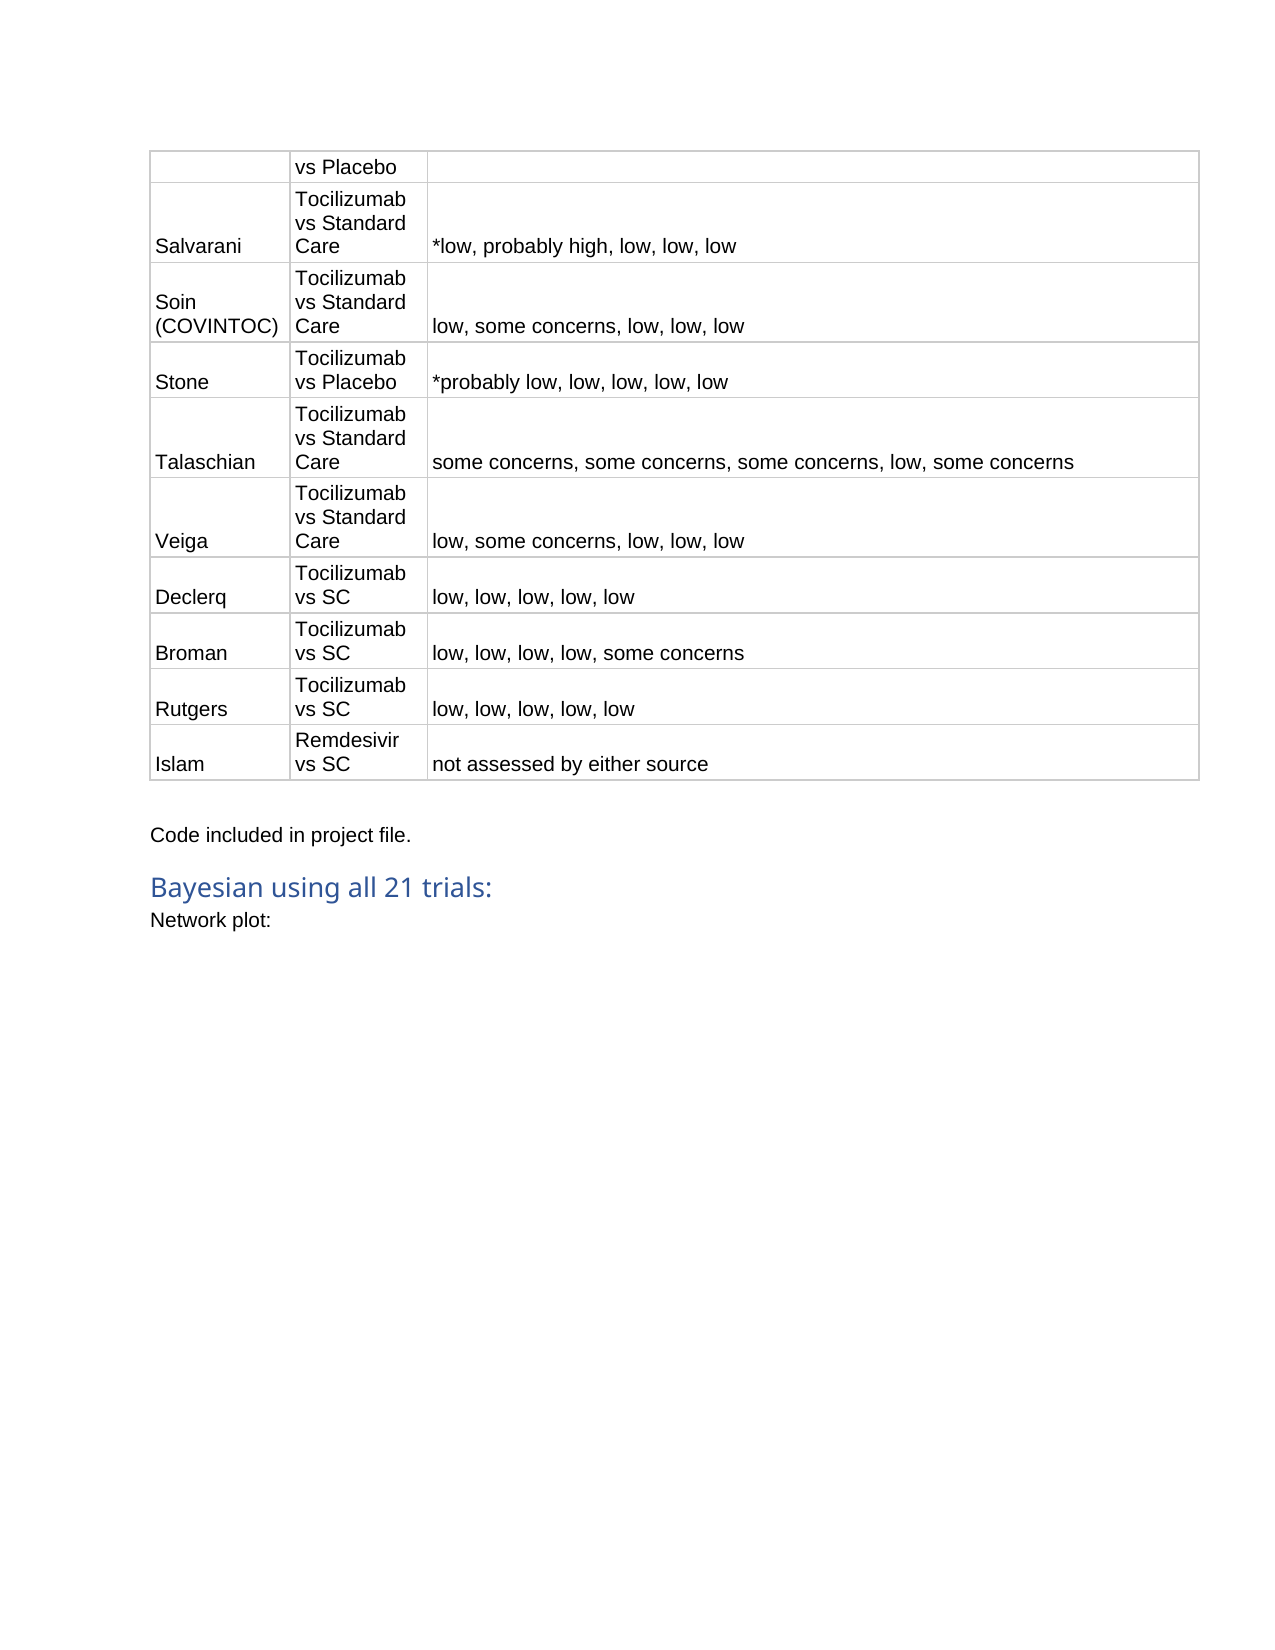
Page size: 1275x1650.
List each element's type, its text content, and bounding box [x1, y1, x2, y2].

table_cell Stone [151, 343, 289, 397]
text Code included in project file. [150, 823, 1125, 847]
table_cell Islam [151, 725, 289, 779]
table_cell Broman [151, 614, 289, 668]
table_cell low, low, low, low, some concerns [428, 614, 1198, 668]
table_cell Tocilizumab vs SC [291, 558, 427, 612]
table_cell Veiga [151, 478, 289, 556]
table_cell Talaschian [151, 398, 289, 477]
table_cell not assessed by either source [428, 725, 1198, 779]
text Network plot: [150, 908, 1125, 932]
table_cell Tocilizumab vs Standard Care [291, 183, 427, 261]
table_cell Soin (COVINTOC) [151, 263, 289, 341]
table_cell low, some concerns, low, low, low [428, 478, 1198, 556]
table_cell Salvarani [151, 183, 289, 261]
table_cell Rutgers [151, 669, 289, 723]
table_cell Tocilizumab vs Placebo [291, 343, 427, 397]
subtitle Bayesian using all 21 trials: [150, 869, 1125, 906]
table_cell [151, 152, 289, 182]
table_cell [428, 152, 1198, 182]
table_cell Tocilizumab vs SC [291, 614, 427, 668]
table_cell *low, probably high, low, low, low [428, 183, 1198, 261]
table_cell low, some concerns, low, low, low [428, 263, 1198, 341]
table_cell some concerns, some concerns, some concerns, low, some concerns [428, 398, 1198, 477]
table_cell Tocilizumab vs SC [291, 669, 427, 723]
table_cell *probably low, low, low, low, low [428, 343, 1198, 397]
table_cell low, low, low, low, low [428, 669, 1198, 723]
table_cell vs Placebo [291, 152, 427, 182]
table_cell Tocilizumab vs Standard Care [291, 398, 427, 477]
table_cell Tocilizumab vs Standard Care [291, 478, 427, 556]
table_cell Tocilizumab vs Standard Care [291, 263, 427, 341]
table_cell Remdesivir vs SC [291, 725, 427, 779]
table_cell Declerq [151, 558, 289, 612]
table_cell low, low, low, low, low [428, 558, 1198, 612]
